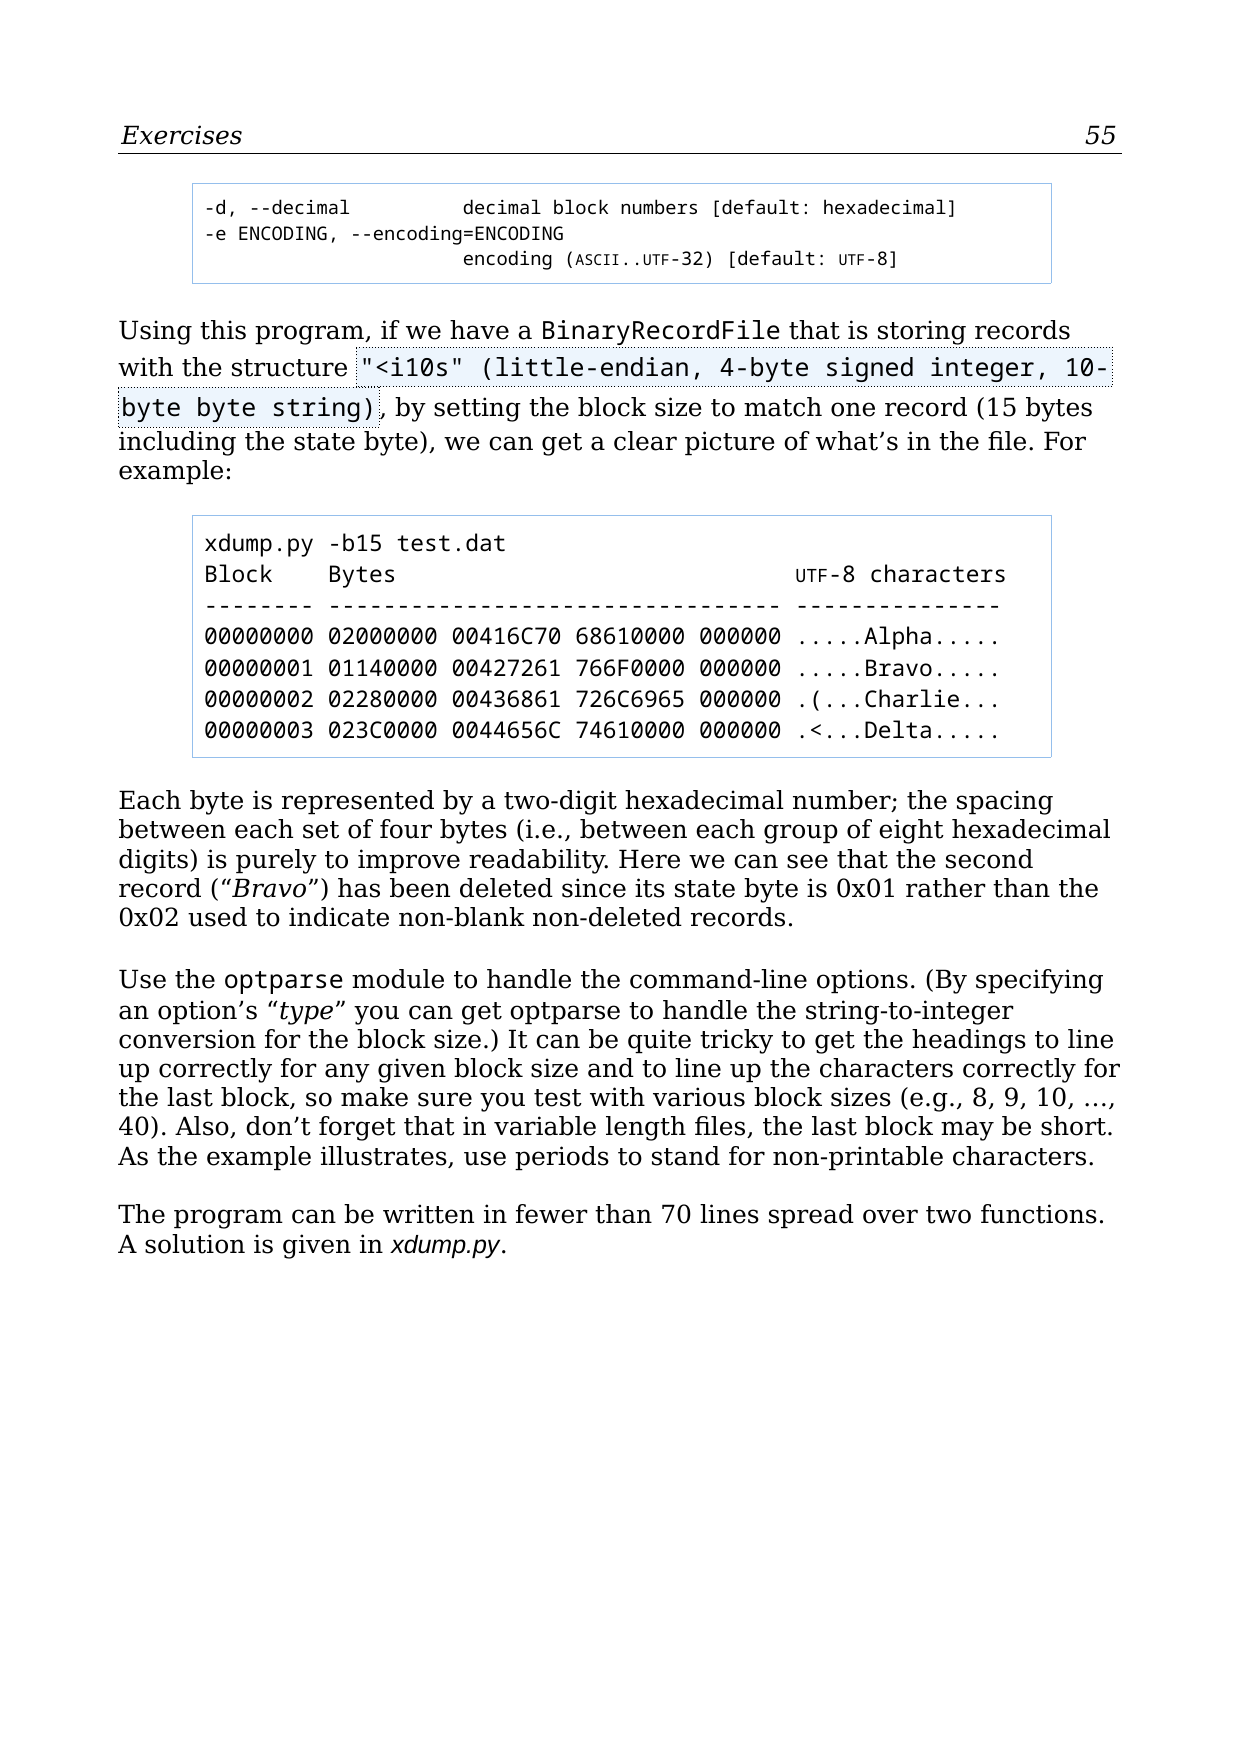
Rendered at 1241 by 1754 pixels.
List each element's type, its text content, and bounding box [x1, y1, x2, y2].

text Block Bytes utf-8 characters [193, 546, 1051, 577]
text Each byte is represented by a two-digit hexadecimal number; the spacing between each set of four bytes (i.e., between each group of eight hexadecimal digits) is purely to improve readability. Here we can see that the second record (“Bravo”) has been deleted since its state byte is 0x01 rather than the 0x02 used to indicate non-blank non-deleted records. [118, 787, 1122, 932]
text encoding (ascii..utf-32) [default: utf-8] [193, 234, 1051, 283]
text -------- --------------------------------- --------------- [193, 577, 1051, 608]
text -e ENCODING, --encoding=ENCODING [193, 208, 1051, 234]
text Use the optparse module to handle the command-line options. (By specifying an option’s “type” you can get optparse to handle the string-to-integer conversion for the block size.) It can be quite tricky to get the headings to line up correctly for any given block size and to line up the characters correctly for the last block, so make sure you test with various block sizes (e.g., 8, 9, 10, …, 40). Also, don’t forget that in variable length files, the last block may be short. As the example illustrates, use periods to stand for non-printable characters. [118, 962, 1122, 1171]
text 00000000 02000000 00416C70 68610000 000000 .....Alpha..... [193, 608, 1051, 639]
text 00000003 023C0000 0044656C 74610000 000000 .<...Delta..... [193, 702, 1051, 757]
text The program can be written in fewer than 70 lines spread over two functions. A solution is given in xdump.py. [118, 1200, 1122, 1259]
text 00000002 02280000 00436861 726C6965 000000 .(...Charlie... [193, 671, 1051, 702]
text 00000001 01140000 00427261 766F0000 000000 .....Bravo..... [193, 639, 1051, 671]
text xdump.py -b15 test.dat [193, 516, 1051, 546]
text Using this program, if we have a BinaryRecordFile that is storing records with the structure "<i10s" (little-endian, 4-byte signed integer, 10-byte byte string), by setting the block size to match one record (15 bytes including the state byte), we can get a clear picture of what’s in the file. For example: [118, 312, 1122, 485]
text -d, --decimal decimal block numbers [default: hexadecimal] [193, 184, 1051, 208]
